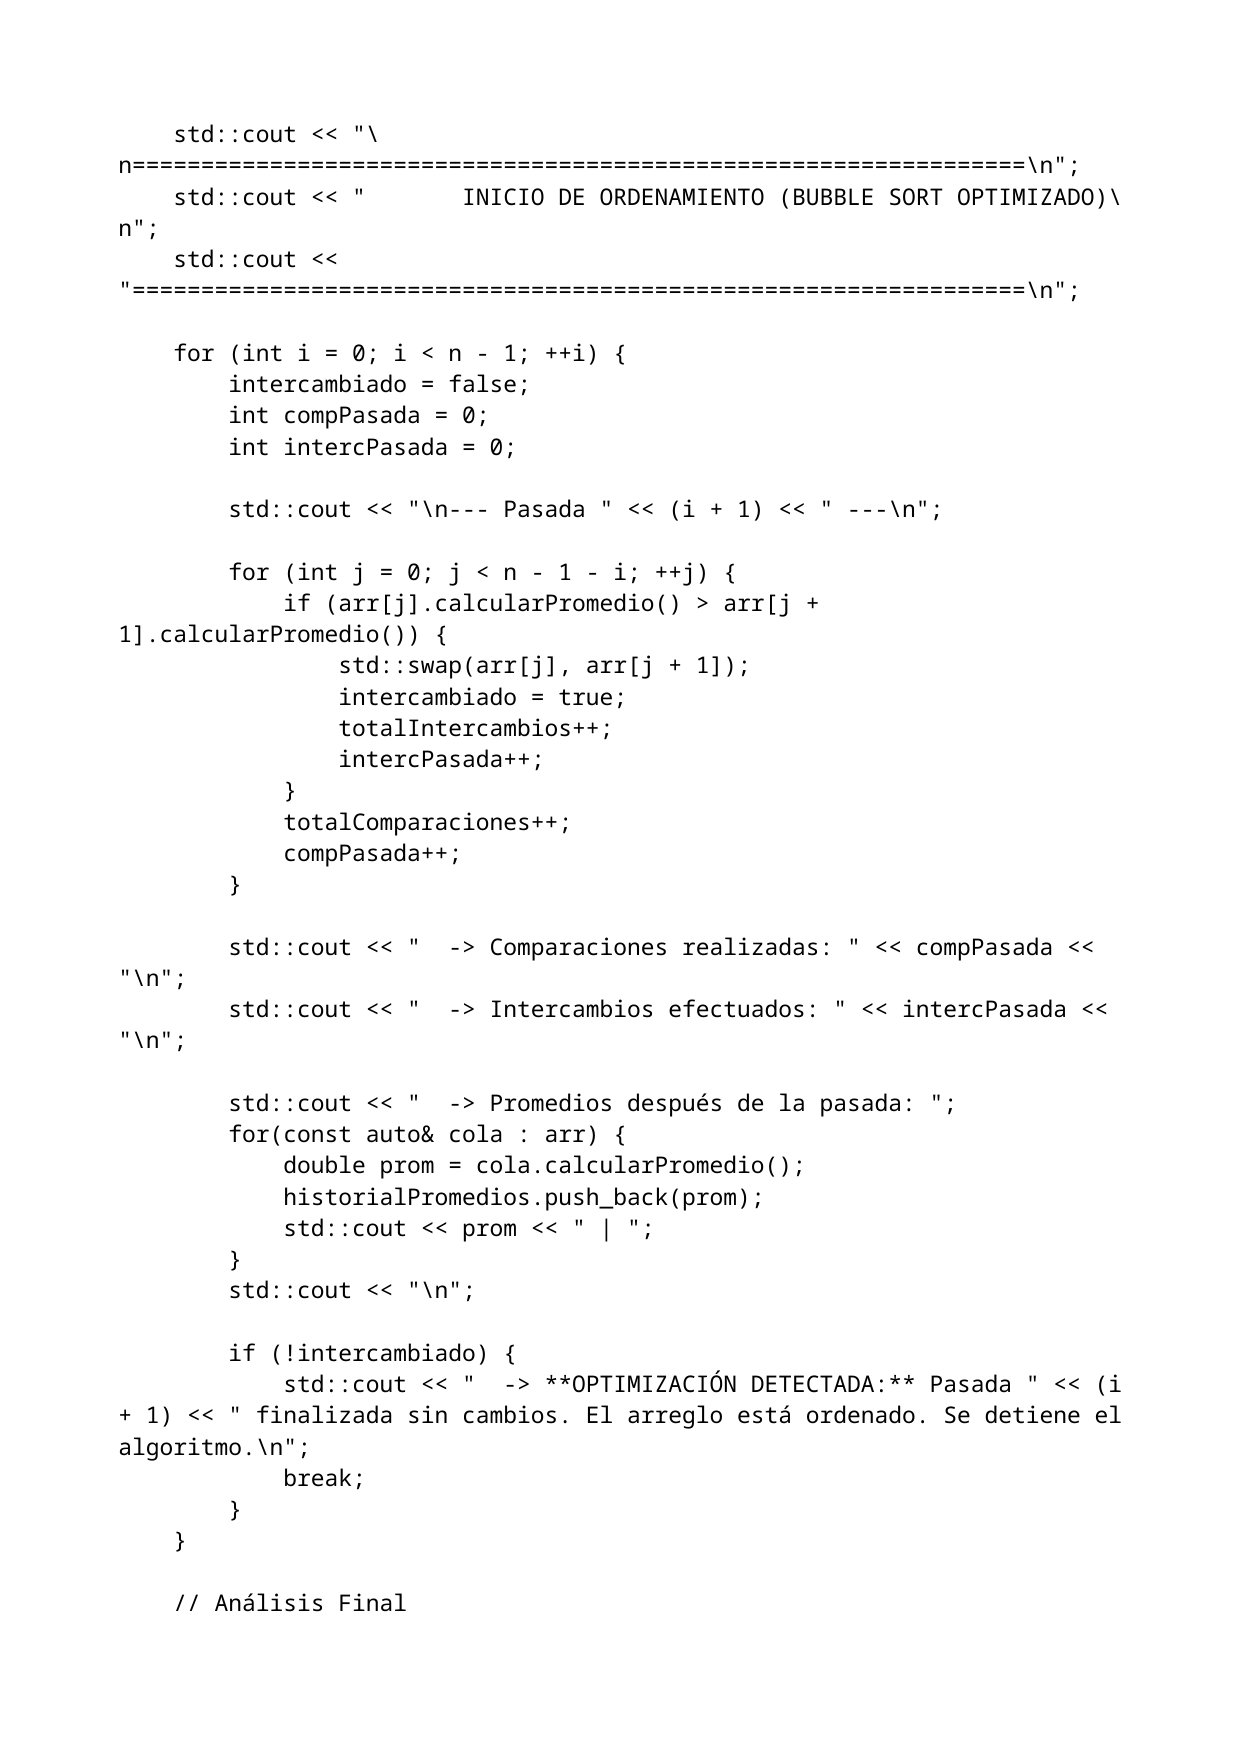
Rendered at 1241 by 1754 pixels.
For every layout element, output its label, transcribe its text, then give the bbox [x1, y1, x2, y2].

text break; [118, 1462, 1122, 1493]
text if (!intercambiado) { [118, 1337, 1122, 1368]
text } [118, 1243, 1122, 1274]
text int intercPasada = 0; [118, 431, 1122, 462]
text int compPasada = 0; [118, 399, 1122, 431]
text std::cout << " -> Promedios después de la pasada: "; [118, 1087, 1122, 1118]
text for (int j = 0; j < n - 1 - i; ++j) { [118, 556, 1122, 587]
text historialPromedios.push_back(prom); [118, 1181, 1122, 1212]
text } [118, 774, 1122, 806]
text std::swap(arr[j], arr[j + 1]); [118, 649, 1122, 681]
text for(const auto& cola : arr) { [118, 1118, 1122, 1149]
text intercPasada++; [118, 743, 1122, 774]
text } [118, 868, 1122, 899]
text std::cout << "\n--- Pasada " << (i + 1) << " ---\n"; [118, 493, 1122, 524]
text } [118, 1524, 1122, 1556]
text std::cout << "\n"; [118, 1274, 1122, 1306]
text } [118, 1493, 1122, 1524]
text std::cout << "\n=================================================================\n"; [118, 118, 1122, 181]
text double prom = cola.calcularPromedio(); [118, 1149, 1122, 1181]
text totalIntercambios++; [118, 712, 1122, 743]
text intercambiado = false; [118, 368, 1122, 399]
text std::cout << prom << " | "; [118, 1212, 1122, 1243]
text std::cout << "=================================================================\n"; [118, 243, 1122, 306]
text std::cout << " -> Comparaciones realizadas: " << compPasada << "\n"; [118, 931, 1122, 993]
text intercambiado = true; [118, 681, 1122, 712]
text std::cout << " -> Intercambios efectuados: " << intercPasada << "\n"; [118, 993, 1122, 1056]
text if (arr[j].calcularPromedio() > arr[j + 1].calcularPromedio()) { [118, 587, 1122, 649]
text std::cout << " INICIO DE ORDENAMIENTO (BUBBLE SORT OPTIMIZADO)\n"; [118, 181, 1122, 243]
text compPasada++; [118, 837, 1122, 868]
text // Análisis Final [118, 1587, 1122, 1618]
text totalComparaciones++; [118, 806, 1122, 837]
text std::cout << " -> **OPTIMIZACIÓN DETECTADA:** Pasada " << (i + 1) << " finalizada sin cambios. El arreglo está ordenado. Se detiene el algoritmo.\n"; [118, 1368, 1122, 1462]
text for (int i = 0; i < n - 1; ++i) { [118, 337, 1122, 368]
